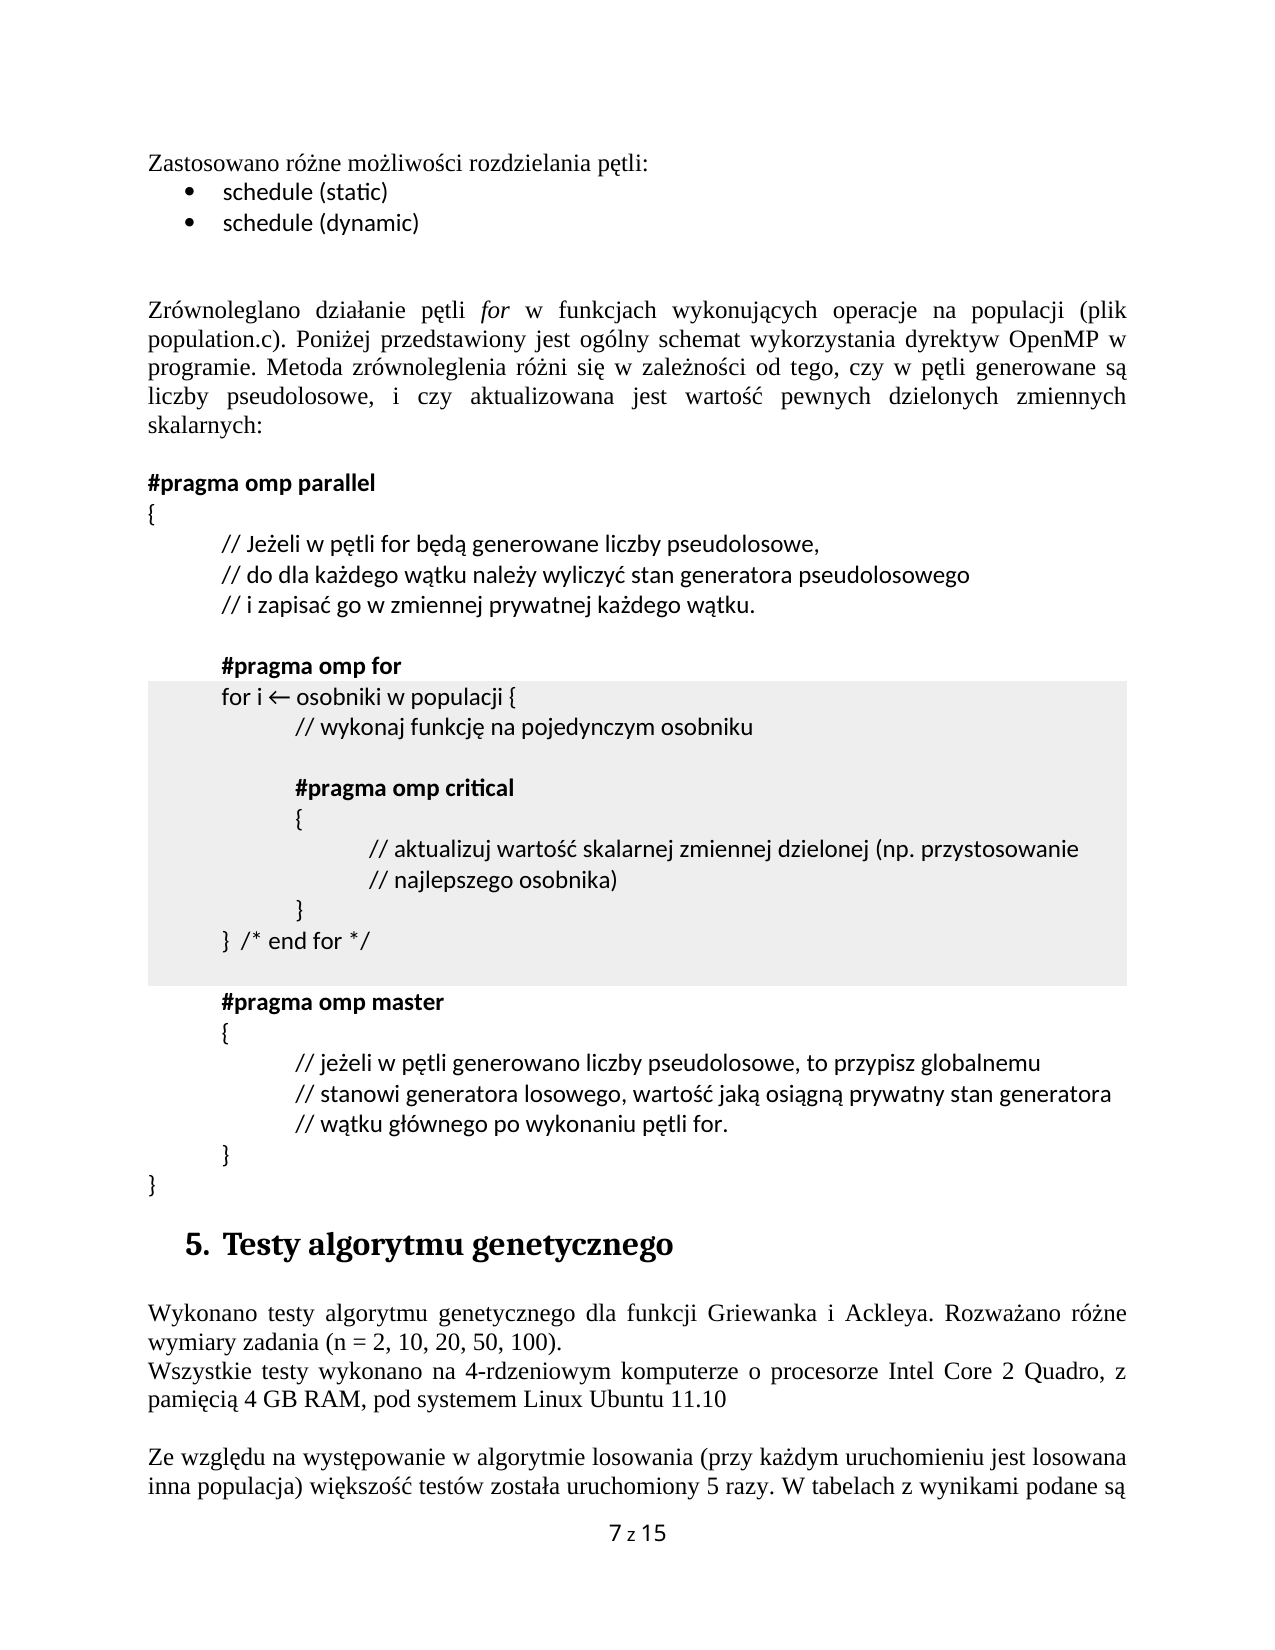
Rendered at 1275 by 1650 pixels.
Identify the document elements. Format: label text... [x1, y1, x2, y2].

text for i ← osobniki w populacji { [148, 681, 1127, 712]
text // do dla każdego wątku należy wyliczyć stan generatora pseudolosowego [148, 559, 1127, 589]
list schedule (static) [185, 176, 1127, 207]
text } /* end for */ [148, 925, 1127, 956]
text } [148, 1169, 1127, 1200]
text } [148, 1139, 1127, 1169]
text Zastosowano różne możliwości rozdzielania pętli: [148, 148, 1127, 176]
text // wątku głównego po wykonaniu pętli for. [148, 1108, 1127, 1139]
text Wszystkie testy wykonano na 4-rdzeniowym komputerze o procesorze Intel Core 2 Quadro, z pamięcią 4 GB RAM, pod systemem Linux Ubuntu 11.10 [148, 1356, 1127, 1413]
subtitle Testy algorytmu genetycznego [185, 1225, 1127, 1263]
text { [148, 498, 1127, 528]
text { [148, 803, 1127, 834]
text { [148, 1017, 1127, 1047]
text #pragma omp master [148, 986, 1127, 1017]
text Zrównoleglano działanie pętli for w funkcjach wykonujących operacje na populacji (plik population.c). Poniżej przedstawiony jest ogólny schemat wykorzystania dyrektyw OpenMP w programie. Metoda zrównoleglenia różni się w zależności od tego, czy w pętli generowane są liczby pseudolosowe, i czy aktualizowana jest wartość pewnych dzielonych zmiennych skalarnych: [148, 295, 1127, 439]
text #pragma omp for [148, 651, 1127, 681]
text // i zapisać go w zmiennej prywatnej każdego wątku. [148, 589, 1127, 620]
text // najlepszego osobnika) [148, 864, 1127, 895]
list schedule (dynamic) [185, 207, 1127, 237]
text // stanowi generatora losowego, wartość jaką osiągną prywatny stan generatora [148, 1078, 1127, 1108]
text #pragma omp parallel [148, 467, 1127, 498]
text Ze względu na występowanie w algorytmie losowania (przy każdym uruchomieniu jest losowana inna populacja) większość testów została uruchomiony 5 razy. W tabelach z wynikami podane są [148, 1442, 1127, 1499]
text #pragma omp critical [148, 773, 1127, 803]
text } [148, 895, 1127, 925]
text // wykonaj funkcję na pojedynczym osobniku [148, 712, 1127, 742]
text // Jeżeli w pętli for będą generowane liczby pseudolosowe, [148, 528, 1127, 559]
text // jeżeli w pętli generowano liczby pseudolosowe, to przypisz globalnemu [148, 1047, 1127, 1078]
text // aktualizuj wartość skalarnej zmiennej dzielonej (np. przystosowanie [148, 834, 1127, 864]
text Wykonano testy algorytmu genetycznego dla funkcji Griewanka i Ackleya. Rozważano różne wymiary zadania (n = 2, 10, 20, 50, 100). [148, 1298, 1127, 1356]
